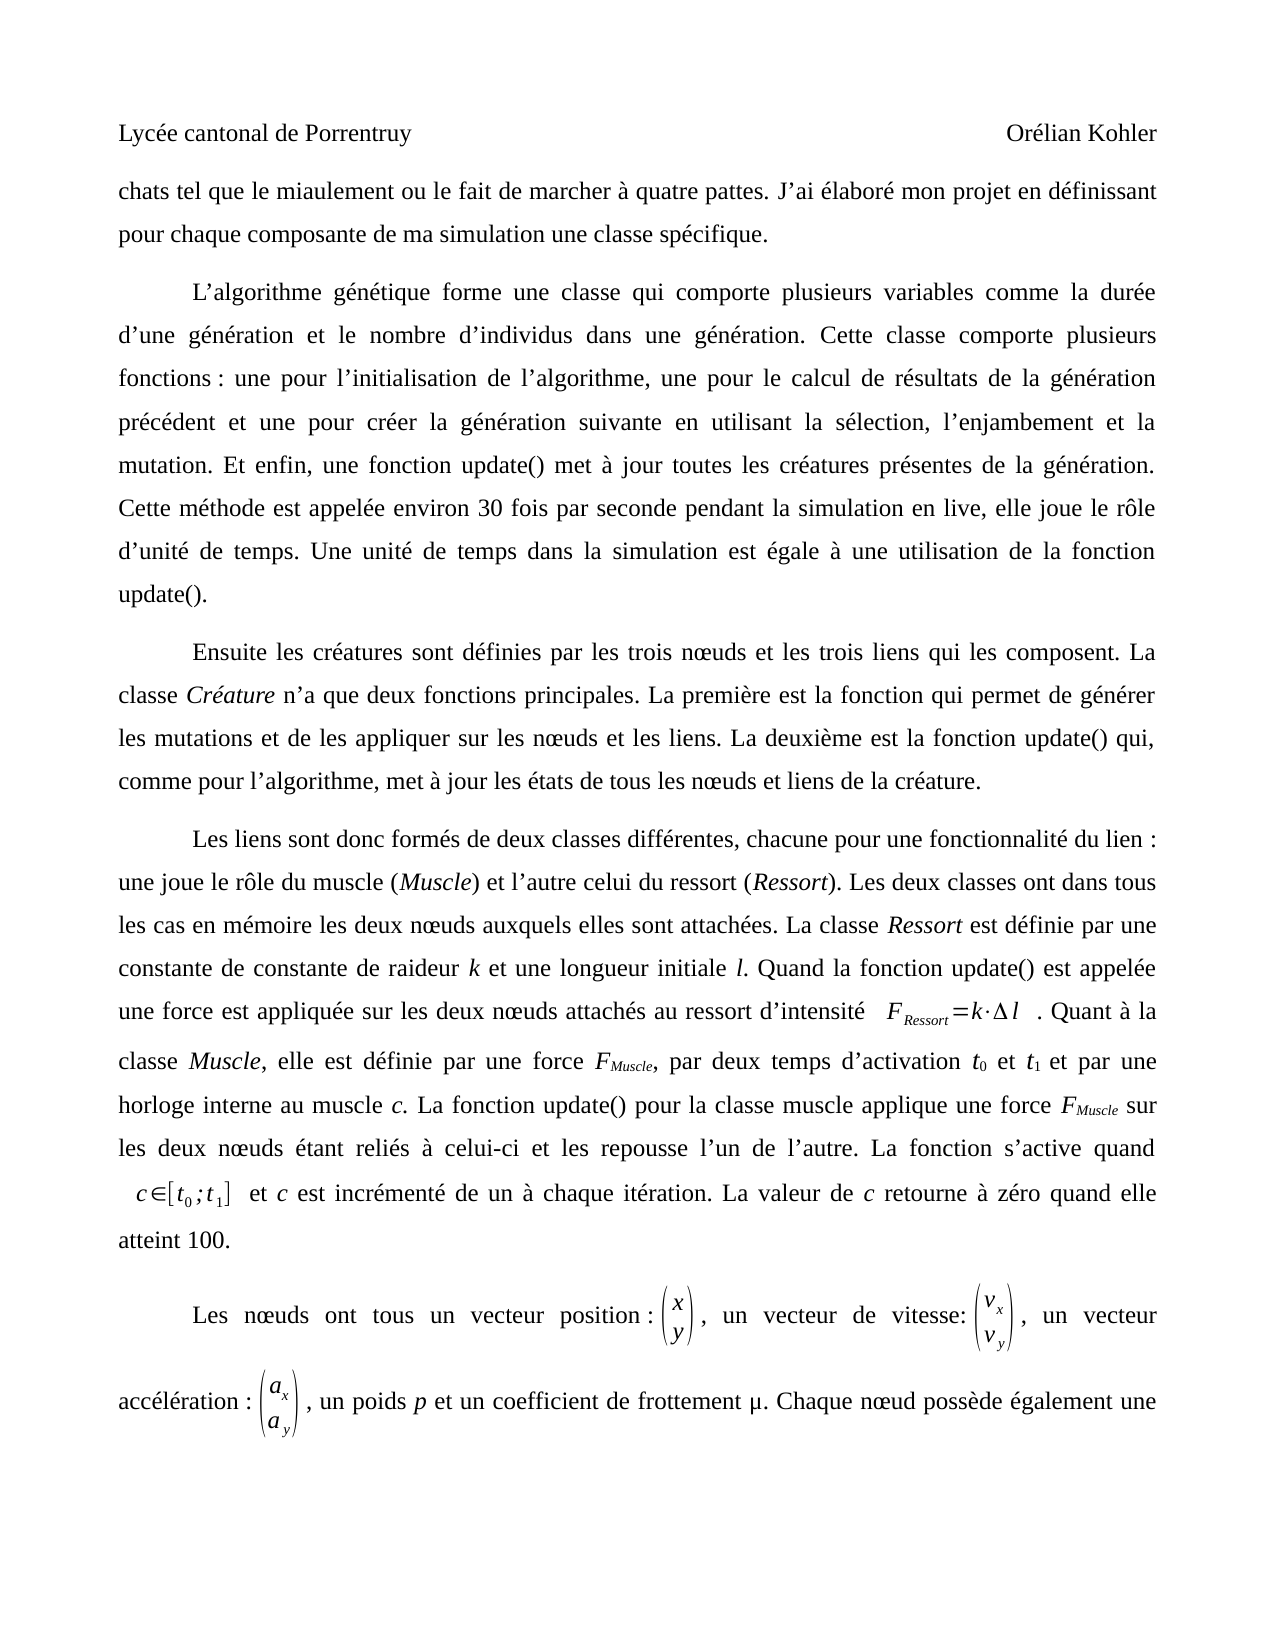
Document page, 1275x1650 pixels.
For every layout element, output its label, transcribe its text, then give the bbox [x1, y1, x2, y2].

text L’algorithme génétique forme une classe qui comporte plusieurs variables comme la durée d’une génération et le nombre d’individus dans une génération. Cette classe comporte plusieurs fonctions : une pour l’initialisation de l’algorithme, une pour le calcul de résultats de la génération précédent et une pour créer la génération suivante en utilisant la sélection, l’enjambement et la mutation. Et enfin, une fonction update() met à jour toutes les créatures présentes de la génération. Cette méthode est appelée environ 30 fois par seconde pendant la simulation en live, elle joue le rôle d’unité de temps. Une unité de temps dans la simulation est égale à une utilisation de la fonction update(). [118, 277, 1157, 608]
text Les liens sont donc formés de deux classes différentes, chacune pour une fonctionnalité du lien : une joue le rôle du muscle (Muscle) et l’autre celui du ressort (Ressort). Les deux classes ont dans tous les cas en mémoire les deux nœuds auxquels elles sont attachées. La classe Ressort est définie par une constante de constante de raideur k et une longueur initiale l. Quand la fonction update() est appelée une force est appliquée sur les deux nœuds attachés au ressort d’intensité. Quant à la classe Muscle, elle est définie par une force FMuscle, par deux temps d’activation t0 et t1 et par une horloge interne au muscle c. La fonction update() pour la classe muscle applique une force FMuscle sur les deux nœuds étant reliés à celui-ci et les repousse l’un de l’autre. La fonction s’active quandet c est incrémenté de un à chaque itération. La valeur de c retourne à zéro quand elle atteint 100. [118, 824, 1157, 1254]
text Ensuite les créatures sont définies par les trois nœuds et les trois liens qui les composent. La classe Créature n’a que deux fonctions principales. La première est la fonction qui permet de générer les mutations et de les appliquer sur les nœuds et les liens. La deuxième est la fonction update() qui, comme pour l’algorithme, met à jour les états de tous les nœuds et liens de la créature. [118, 637, 1157, 795]
text chats tel que le miaulement ou le fait de marcher à quatre pattes. J’ai élaboré mon projet en définissant pour chaque composante de ma simulation une classe spécifique. [118, 176, 1157, 248]
text Les nœuds ont tous un vecteur position :, un vecteur de vitesse:, un vecteur accélération :, un poids p et un coefficient de frottement μ. Chaque nœud possède également une fonction update() qui met à jour le vecteur accélération en fonction de la résultante des forces exercées sur le nœud et du poids de celui-ci. Elle met aussi à jour de la même façon le vecteur vitesse et le vecteur position. [118, 1283, 1157, 1440]
